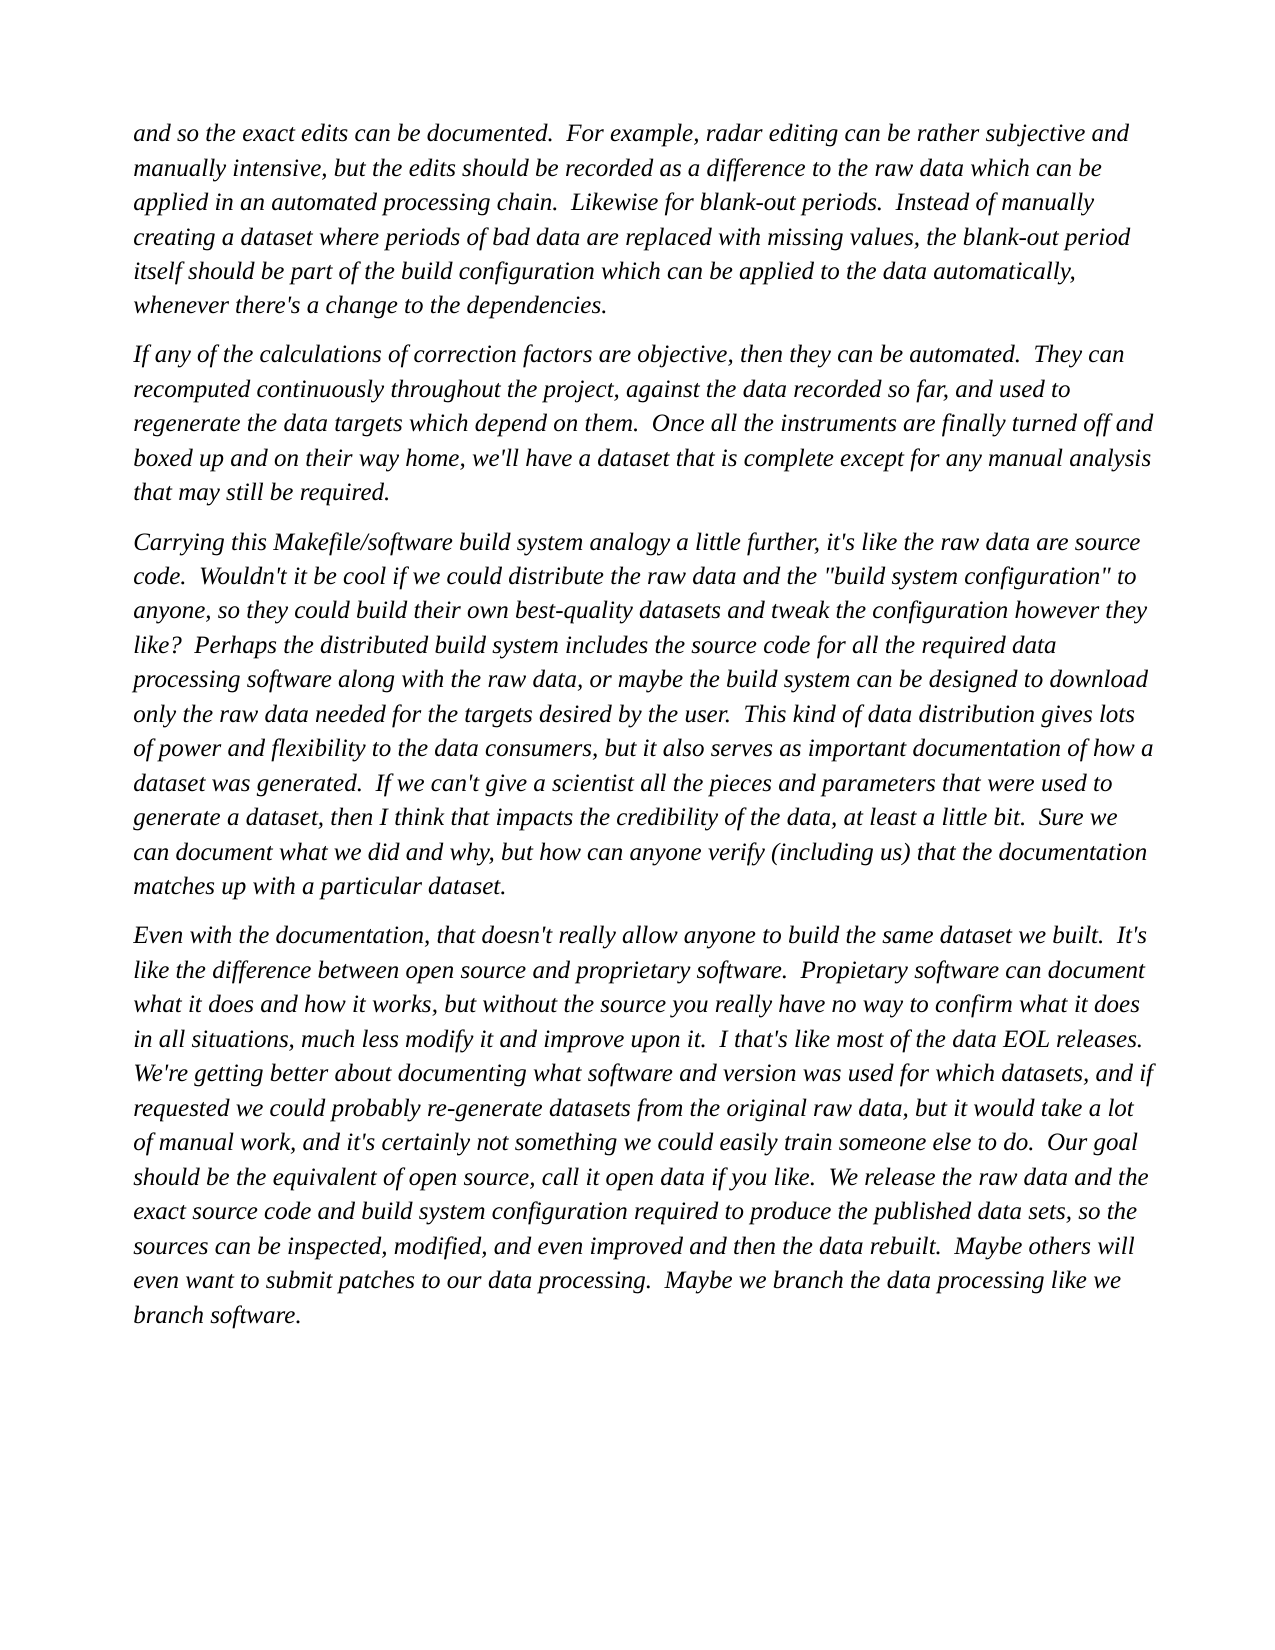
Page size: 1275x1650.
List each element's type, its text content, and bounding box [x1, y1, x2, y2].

text Even with the documentation, that doesn't really allow anyone to build the same dataset we built. It's like the difference between open source and proprietary software. Propietary software can document what it does and how it works, but without the source you really have no way to confirm what it does in all situations, much less modify it and improve upon it. I that's like most of the data EOL releases. We're getting better about documenting what software and version was used for which datasets, and if requested we could probably re-generate datasets from the original raw data, but it would take a lot of manual work, and it's certainly not something we could easily train someone else to do. Our goal should be the equivalent of open source, call it open data if you like. We release the raw data and the exact source code and build system configuration required to produce the published data sets, so the sources can be inspected, modified, and even improved and then the data rebuilt. Maybe others will even want to submit patches to our data processing. Maybe we branch the data processing like we branch software. [133, 920, 1157, 1328]
text If any of the calculations of correction factors are objective, then they can be automated. They can recomputed continuously throughout the project, against the data recorded so far, and used to regenerate the data targets which depend on them. Once all the instruments are finally turned off and boxed up and on their way home, we'll have a dataset that is complete except for any manual analysis that may still be required. [133, 339, 1157, 506]
text Carrying this Makefile/software build system analogy a little further, it's like the raw data are source code. Wouldn't it be cool if we could distribute the raw data and the "build system configuration" to anyone, so they could build their own best-quality datasets and tweak the configuration however they like? Perhaps the distributed build system includes the source code for all the required data processing software along with the raw data, or maybe the build system can be designed to download only the raw data needed for the targets desired by the user. This kind of data distribution gives lots of power and flexibility to the data consumers, but it also serves as important documentation of how a dataset was generated. If we can't give a scientist all the pieces and parameters that were used to generate a dataset, then I think that impacts the credibility of the data, at least a little bit. Sure we can document what we did and why, but how can anyone verify (including us) that the documentation matches up with a particular dataset. [133, 527, 1157, 900]
text and so the exact edits can be documented. For example, radar editing can be rather subjective and manually intensive, but the edits should be recorded as a difference to the raw data which can be applied in an automated processing chain. Likewise for blank-out periods. Instead of manually creating a dataset where periods of bad data are replaced with missing values, the blank-out period itself should be part of the build configuration which can be applied to the data automatically, whenever there's a change to the dependencies. [133, 118, 1157, 319]
